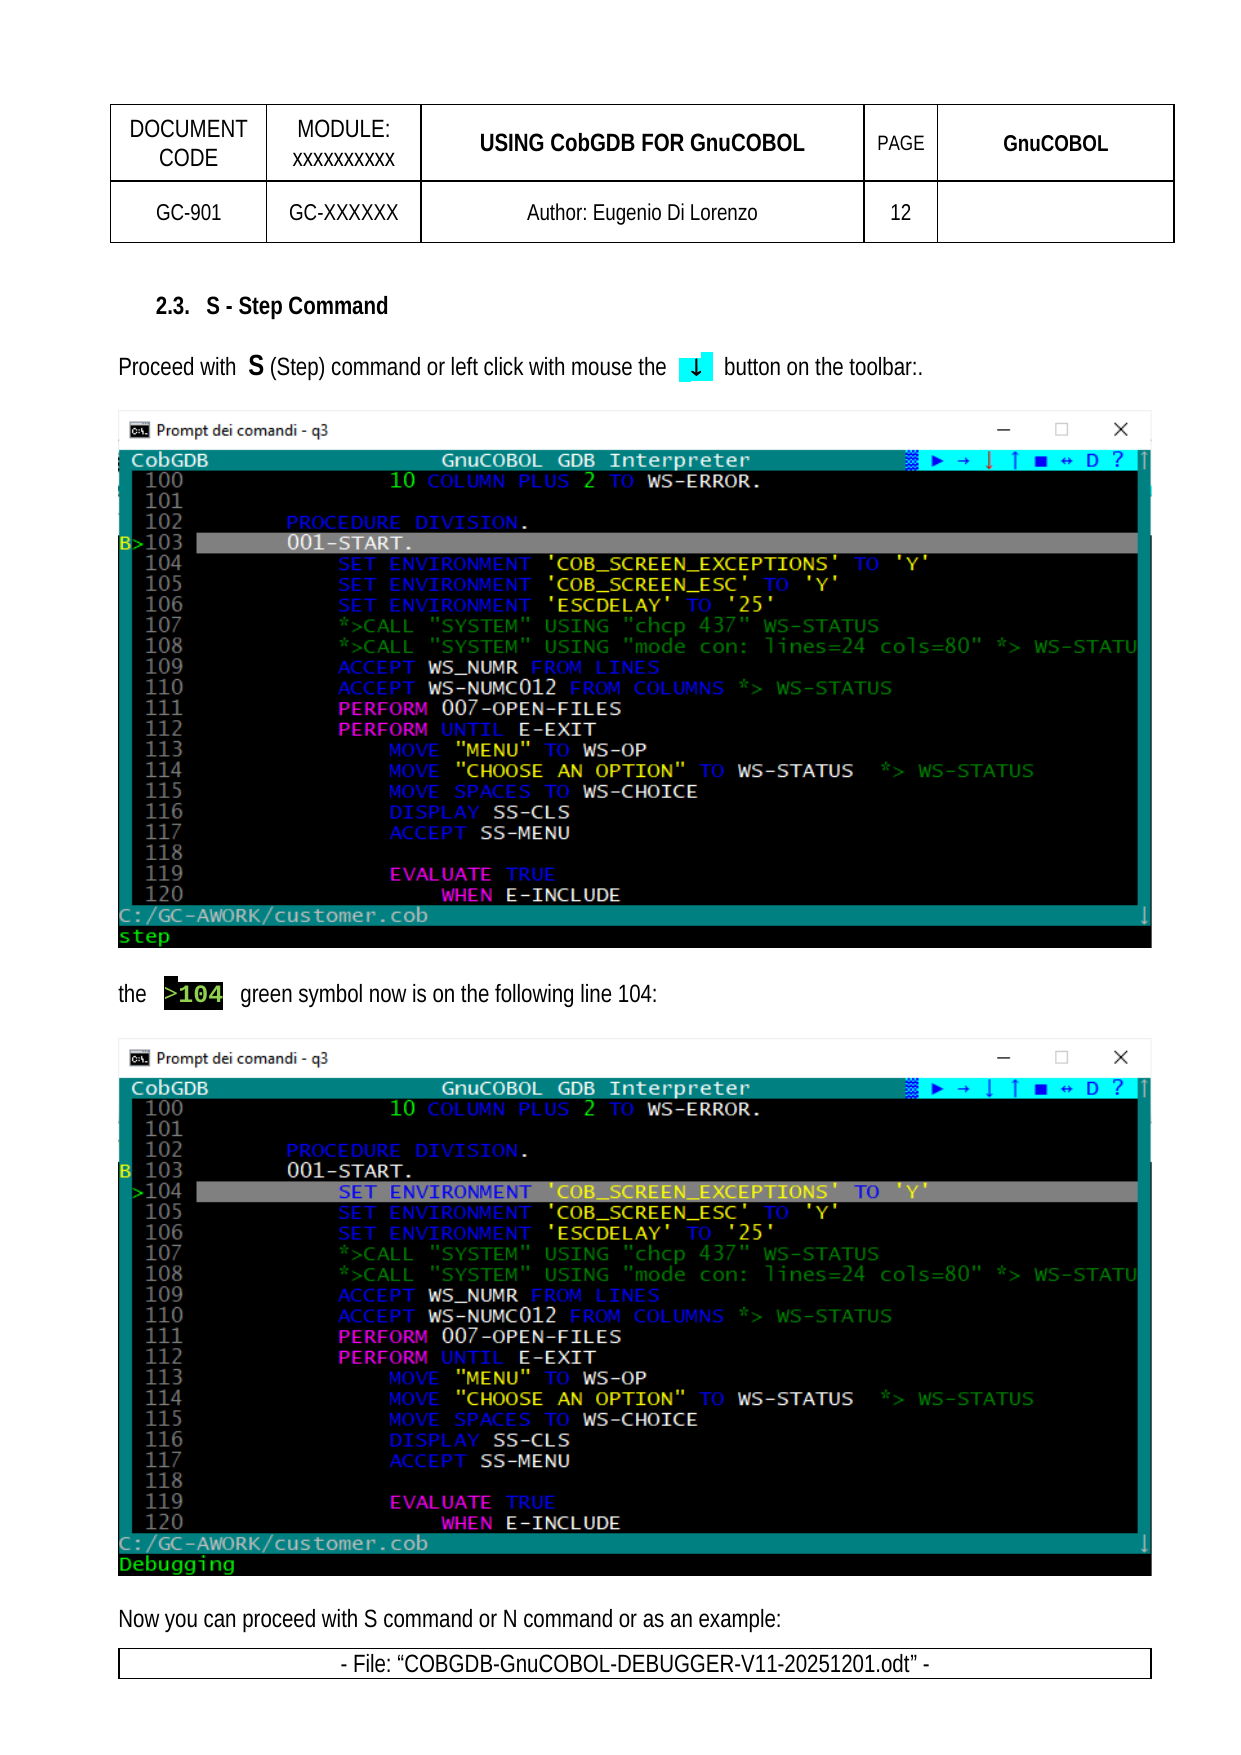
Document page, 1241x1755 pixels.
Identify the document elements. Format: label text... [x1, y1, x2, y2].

subtitle S - Step Command [156, 291, 1152, 319]
picture [118, 410, 1152, 948]
text Proceed with S (Step) command or left click with mouse the  button on the toolbar:. [118, 348, 1152, 382]
text the >104 green symbol now is on the following line 104: [118, 976, 1152, 1010]
text Now you can proceed with S command or N command or as an example: [118, 1604, 1152, 1633]
picture [118, 1038, 1152, 1576]
